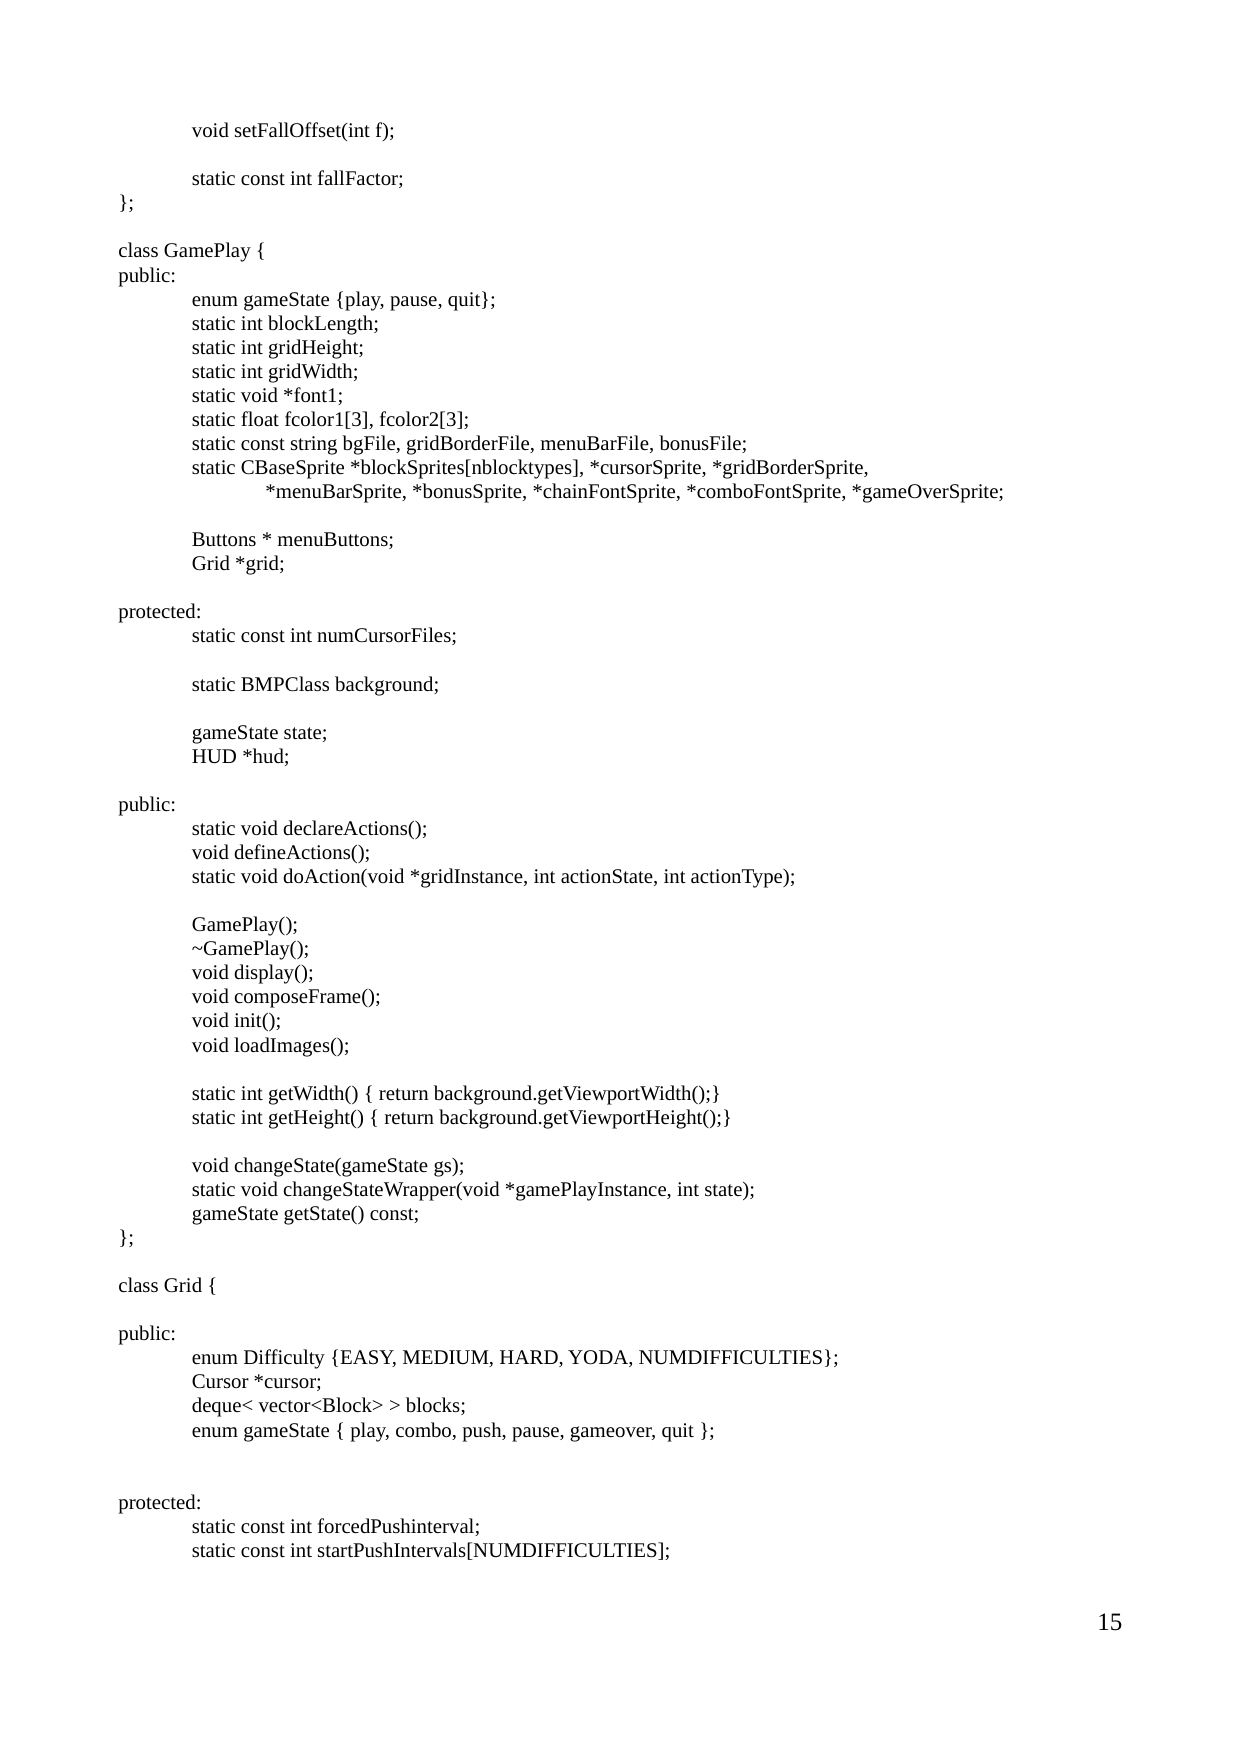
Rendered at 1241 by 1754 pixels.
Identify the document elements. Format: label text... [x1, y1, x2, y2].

text void loadImages(); [118, 1032, 1122, 1057]
text public: [118, 1321, 1122, 1345]
text protected: [118, 599, 1122, 623]
text }; [118, 1225, 1122, 1249]
text static BMPClass background; [118, 672, 1122, 696]
text static const int numCursorFiles; [118, 623, 1122, 647]
text gameState state; [118, 720, 1122, 744]
text public: [118, 262, 1122, 287]
text Cursor *cursor; [118, 1369, 1122, 1393]
text enum Difficulty {EASY, MEDIUM, HARD, YODA, NUMDIFFICULTIES}; [118, 1345, 1122, 1369]
text *menuBarSprite, *bonusSprite, *chainFontSprite, *comboFontSprite, *gameOverSprite; [118, 479, 1122, 503]
text }; [118, 190, 1122, 214]
text static const string bgFile, gridBorderFile, menuBarFile, bonusFile; [118, 431, 1122, 455]
text static int getHeight() { return background.getViewportHeight();} [118, 1105, 1122, 1129]
text void setFallOffset(int f); [118, 118, 1122, 142]
text static int gridWidth; [118, 359, 1122, 383]
text ~GamePlay(); [118, 936, 1122, 960]
text Buttons * menuButtons; [118, 527, 1122, 551]
text deque< vector<Block> > blocks; [118, 1393, 1122, 1417]
text void display(); [118, 960, 1122, 984]
text static CBaseSprite *blockSprites[nblocktypes], *cursorSprite, *gridBorderSprite, [118, 455, 1122, 479]
text HUD *hud; [118, 744, 1122, 768]
text gameState getState() const; [118, 1201, 1122, 1225]
text enum gameState {play, pause, quit}; [118, 287, 1122, 311]
text class GamePlay { [118, 238, 1122, 262]
text static void doAction(void *gridInstance, int actionState, int actionType); [118, 864, 1122, 888]
text void init(); [118, 1008, 1122, 1032]
text static const int fallFactor; [118, 166, 1122, 190]
text GamePlay(); [118, 912, 1122, 936]
text static int gridHeight; [118, 335, 1122, 359]
text static const int startPushIntervals[NUMDIFFICULTIES]; [118, 1538, 1122, 1562]
text protected: [118, 1490, 1122, 1514]
text static int getWidth() { return background.getViewportWidth();} [118, 1081, 1122, 1105]
text static int blockLength; [118, 311, 1122, 335]
text void composeFrame(); [118, 984, 1122, 1008]
text void defineActions(); [118, 840, 1122, 864]
text class Grid { [118, 1273, 1122, 1297]
text Grid *grid; [118, 551, 1122, 575]
text static const int forcedPushinterval; [118, 1514, 1122, 1538]
text void changeState(gameState gs); [118, 1153, 1122, 1177]
text static void changeStateWrapper(void *gamePlayInstance, int state); [118, 1177, 1122, 1201]
text static void *font1; [118, 383, 1122, 407]
text enum gameState { play, combo, push, pause, gameover, quit }; [118, 1417, 1122, 1442]
text static void declareActions(); [118, 816, 1122, 840]
text static float fcolor1[3], fcolor2[3]; [118, 407, 1122, 431]
text public: [118, 792, 1122, 816]
